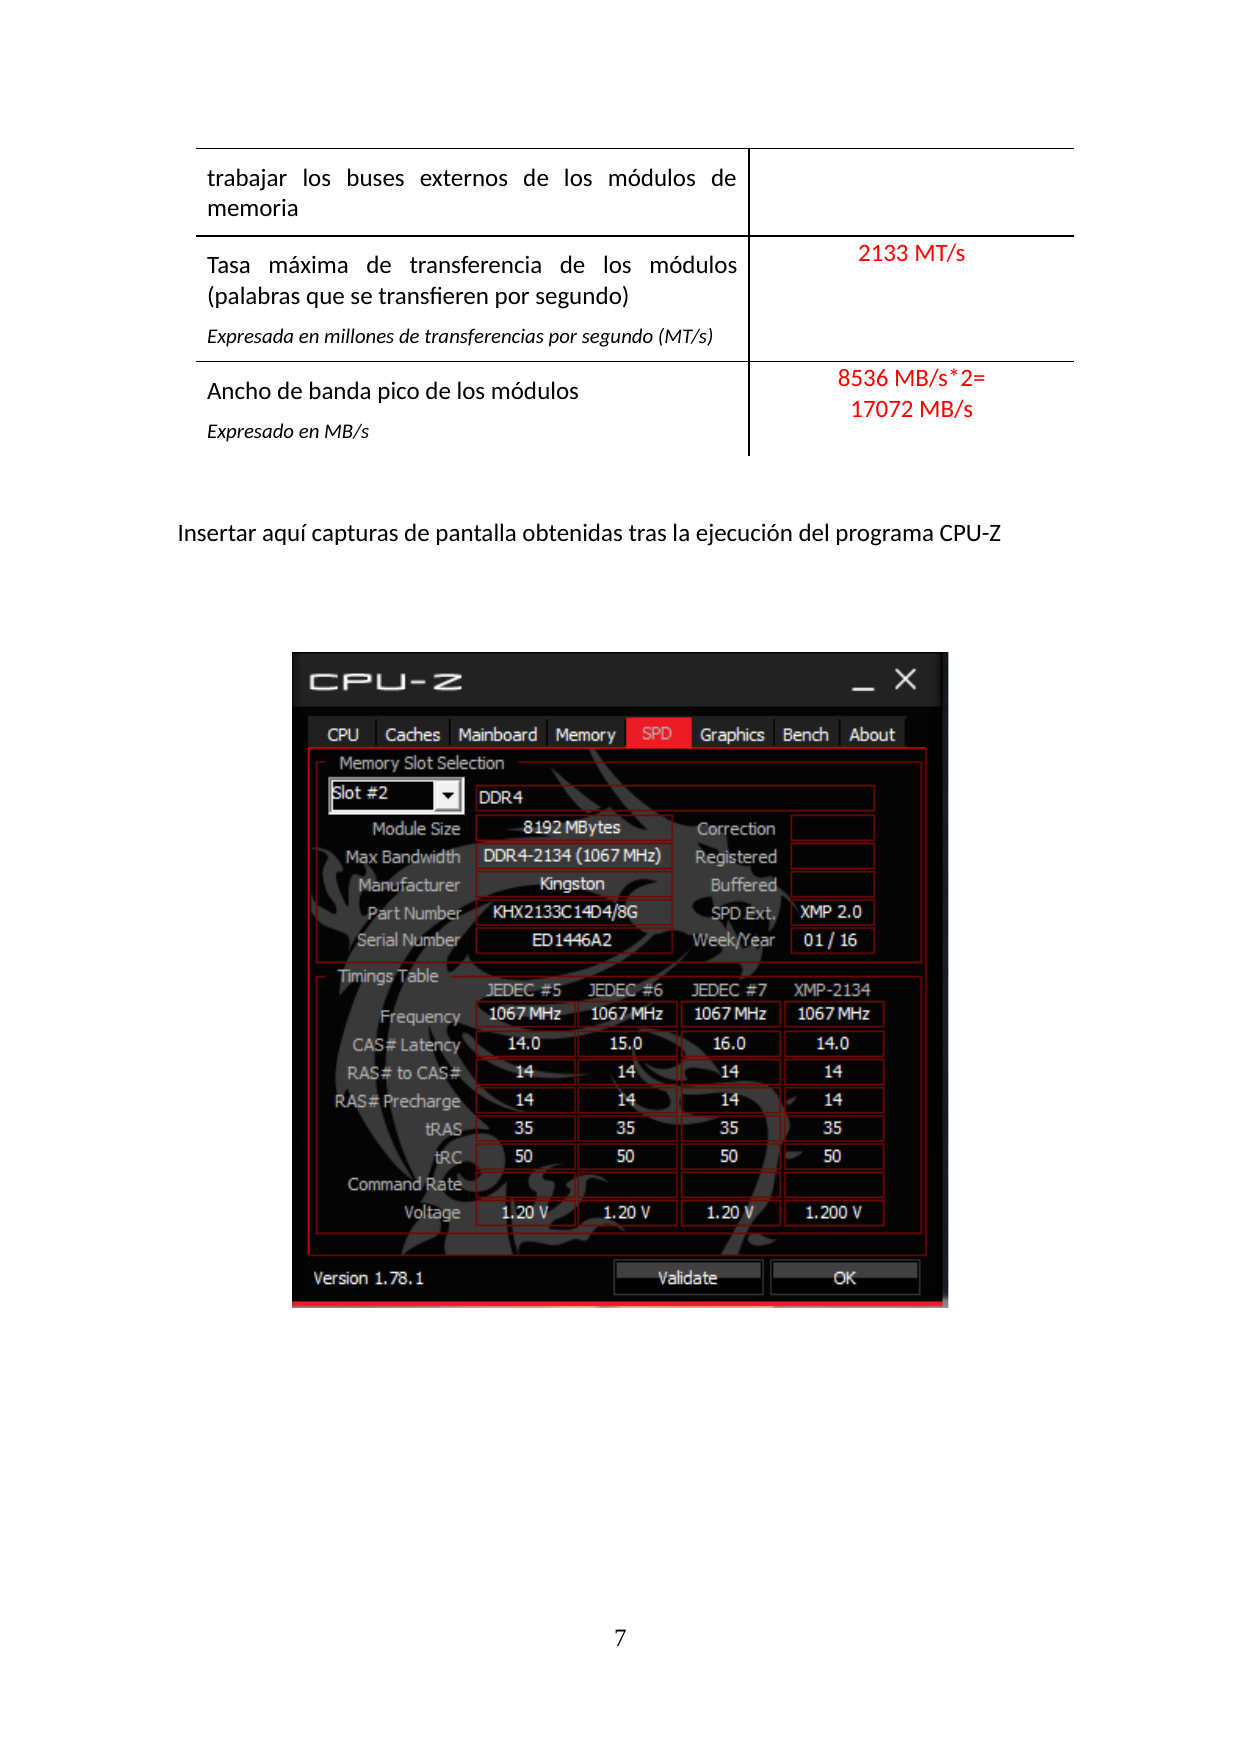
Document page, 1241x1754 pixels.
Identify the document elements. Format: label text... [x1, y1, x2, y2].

table_cell Tasa máxima de transferencia de los módulos (palabras que se transfieren por segundo) Expresada en millones de transferencias por segundo (MT/s) [196, 237, 748, 361]
text Insertar aquí capturas de pantalla obtenidas tras la ejecución del programa CPU-Z [177, 517, 1063, 547]
table_cell 2133 MT/s [750, 237, 1074, 361]
table_cell [750, 149, 1074, 235]
table_cell 8536 MB/s*2= 17072 MB/s [750, 362, 1074, 456]
picture [292, 652, 949, 1308]
table_cell Ancho de banda pico de los módulos Expresado en MB/s [196, 362, 748, 456]
table_cell trabajar los buses externos de los módulos de memoria [196, 149, 748, 235]
